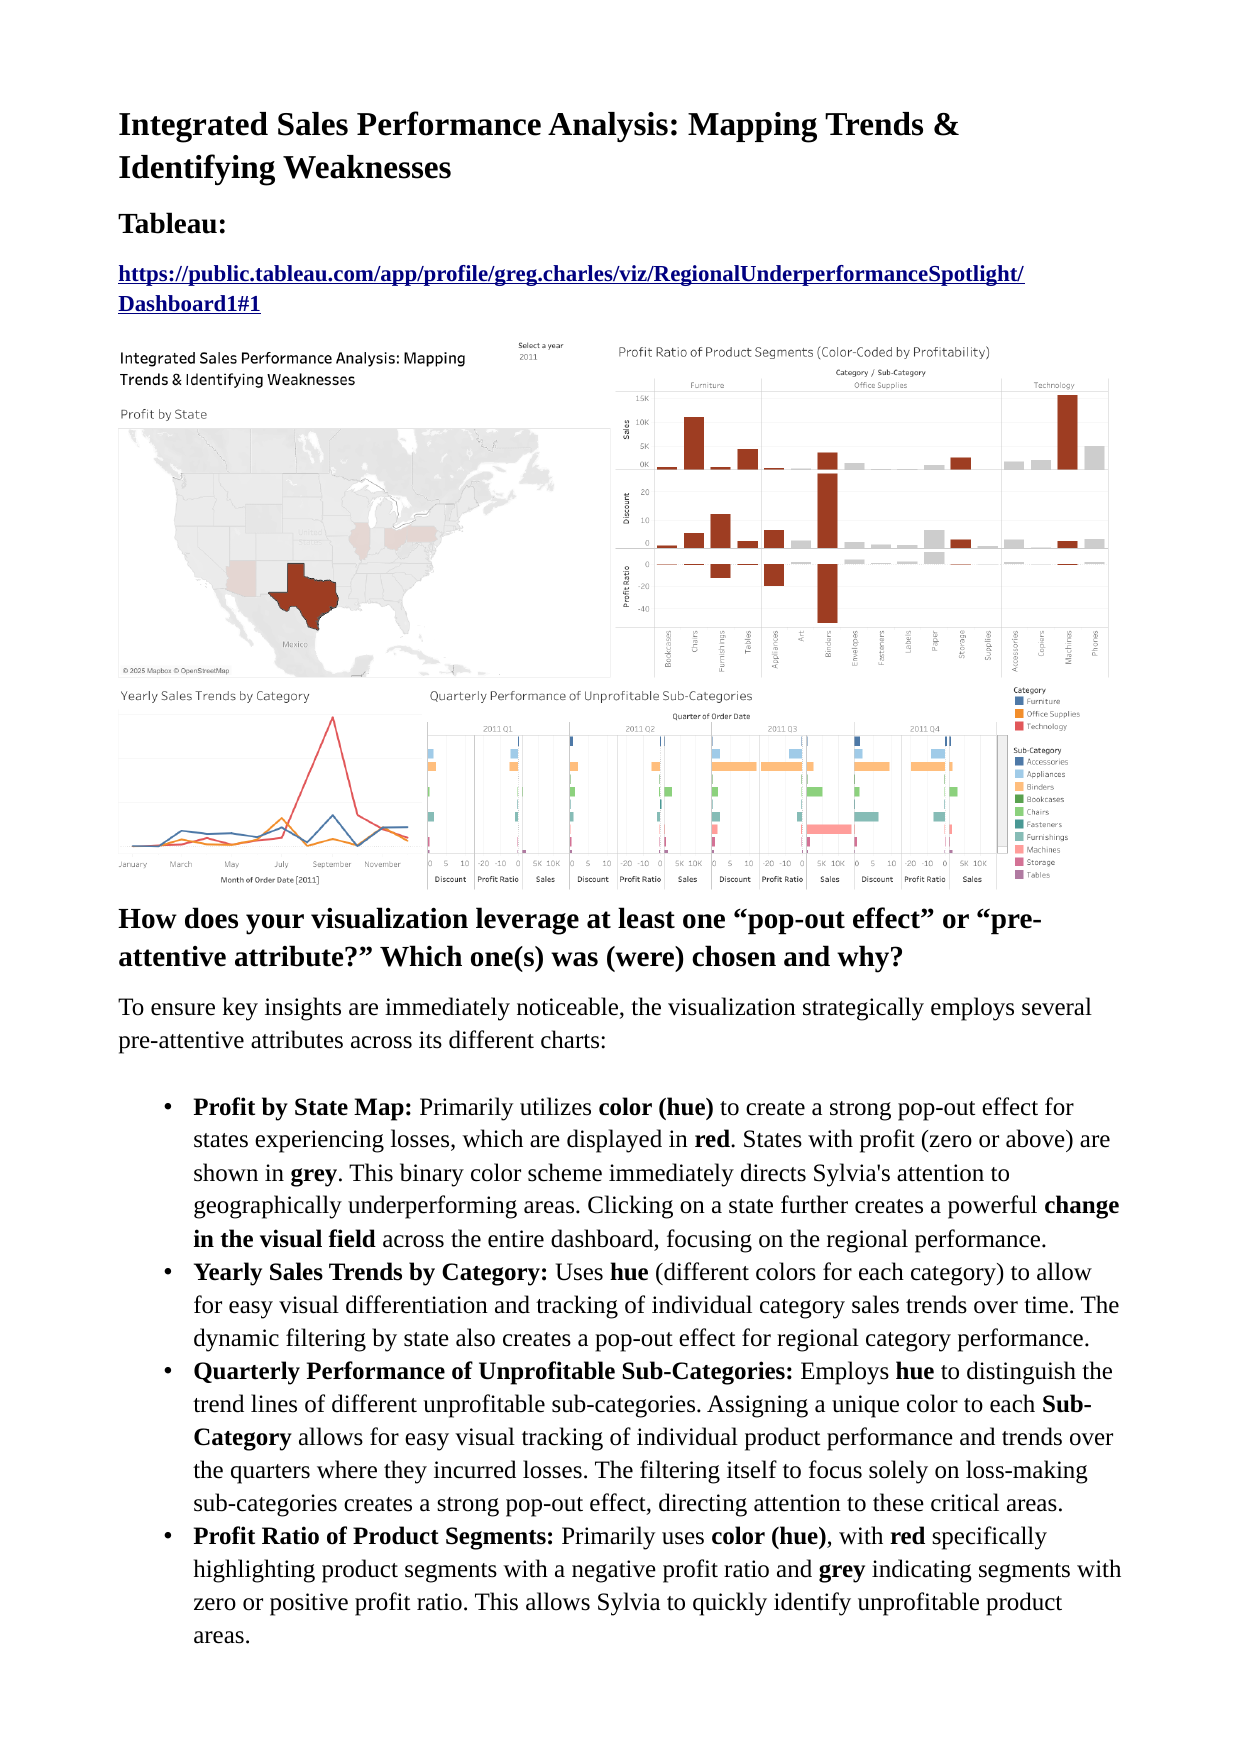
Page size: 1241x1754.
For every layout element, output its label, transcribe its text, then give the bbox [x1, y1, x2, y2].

picture [110, 331, 1115, 896]
list Quarterly Performance of Unprofitable Sub-Categories: Employs hue to distinguish the trend lines of different unprofitable sub-categories. Assigning a unique color to each Sub-Category allows for easy visual tracking of individual product performance and trends over the quarters where they incurred losses. The filtering itself to focus solely on loss-making sub-categories creates a strong pop-out effect, directing attention to these critical areas. [164, 1356, 1122, 1517]
text To ensure key insights are immediately noticeable, the visualization strategically employs several pre-attentive attributes across its different charts: [118, 992, 1122, 1054]
text https://public.tableau.com/app/profile/greg.charles/viz/RegionalUnderperformanceSpotlight/Dashboard1#1 [118, 259, 1122, 316]
list Profit by State Map: Primarily utilizes color (hue) to create a strong pop-out effect for states experiencing losses, which are displayed in red. States with profit (zero or above) are shown in grey. This binary color scheme immediately directs Sylvia's attention to geographically underperforming areas. Clicking on a state further creates a powerful change in the visual field across the entire dashboard, focusing on the regional performance. [164, 1092, 1122, 1252]
text How does your visualization leverage at least one “pop-out effect” or “pre-attentive attribute?” Which one(s) was (were) chosen and why? [118, 334, 1122, 973]
text Integrated Sales Performance Analysis: Mapping Trends & Identifying Weaknesses [118, 104, 1122, 186]
text Tableau: [118, 206, 1122, 240]
list Profit Ratio of Product Segments: Primarily uses color (hue), with red specifically highlighting product segments with a negative profit ratio and grey indicating segments with zero or positive profit ratio. This allows Sylvia to quickly identify unprofitable product areas. [164, 1521, 1122, 1649]
list Yearly Sales Trends by Category: Uses hue (different colors for each category) to allow for easy visual differentiation and tracking of individual category sales trends over time. The dynamic filtering by state also creates a pop-out effect for regional category performance. [164, 1257, 1122, 1351]
